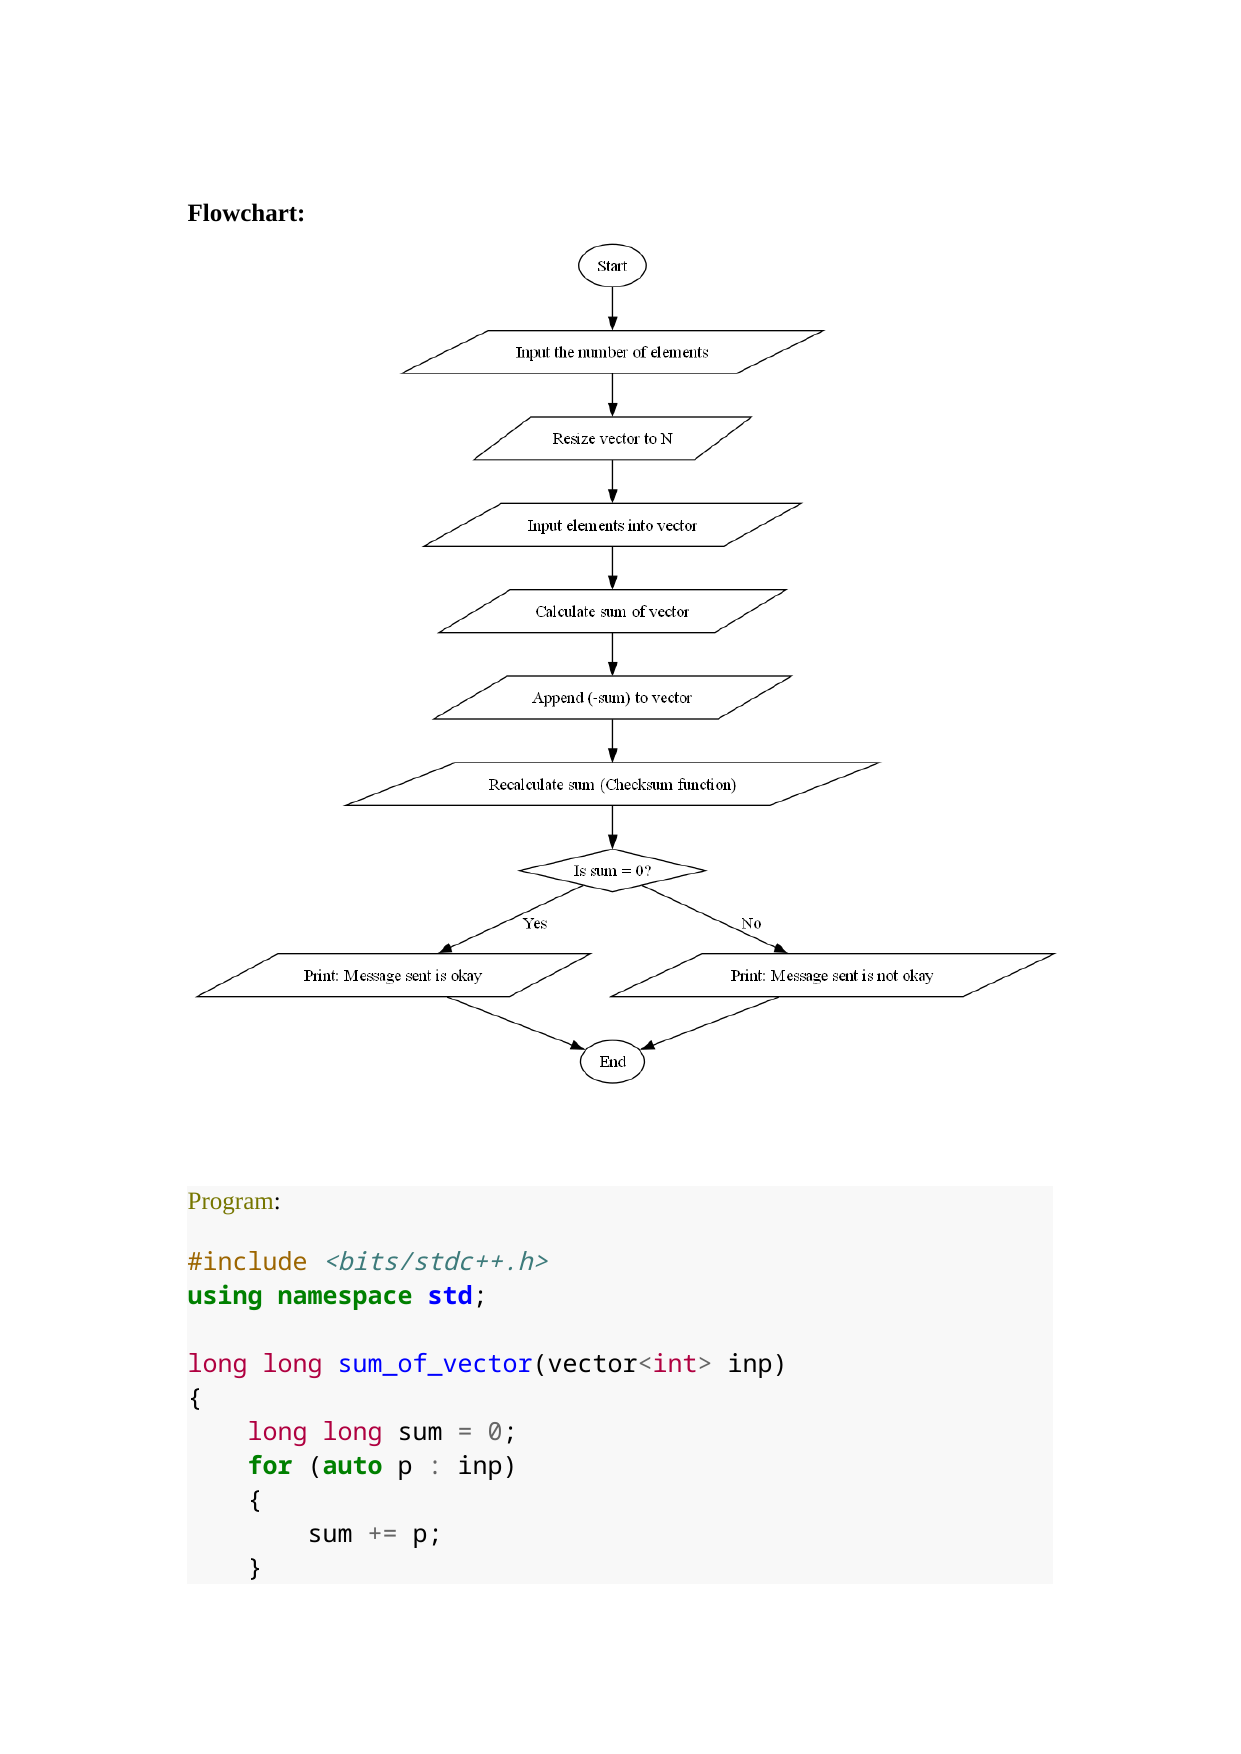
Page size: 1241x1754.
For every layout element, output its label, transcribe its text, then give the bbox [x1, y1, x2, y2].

text long long sum = 0; [187, 1413, 1053, 1448]
text { [187, 1482, 1053, 1516]
text Flowchart: [187, 198, 1053, 226]
text } [187, 1550, 1053, 1584]
text { [187, 1379, 1053, 1413]
picture [192, 239, 1058, 1087]
text long long sum_of_vector(vector<int> inp) [187, 1345, 1053, 1379]
text sum += p; [187, 1516, 1053, 1550]
text Program: #include <bits/stdc++.h> [187, 1186, 1053, 1277]
text using namespace std; [187, 1277, 1053, 1311]
text for (auto p : inp) [187, 1448, 1053, 1482]
